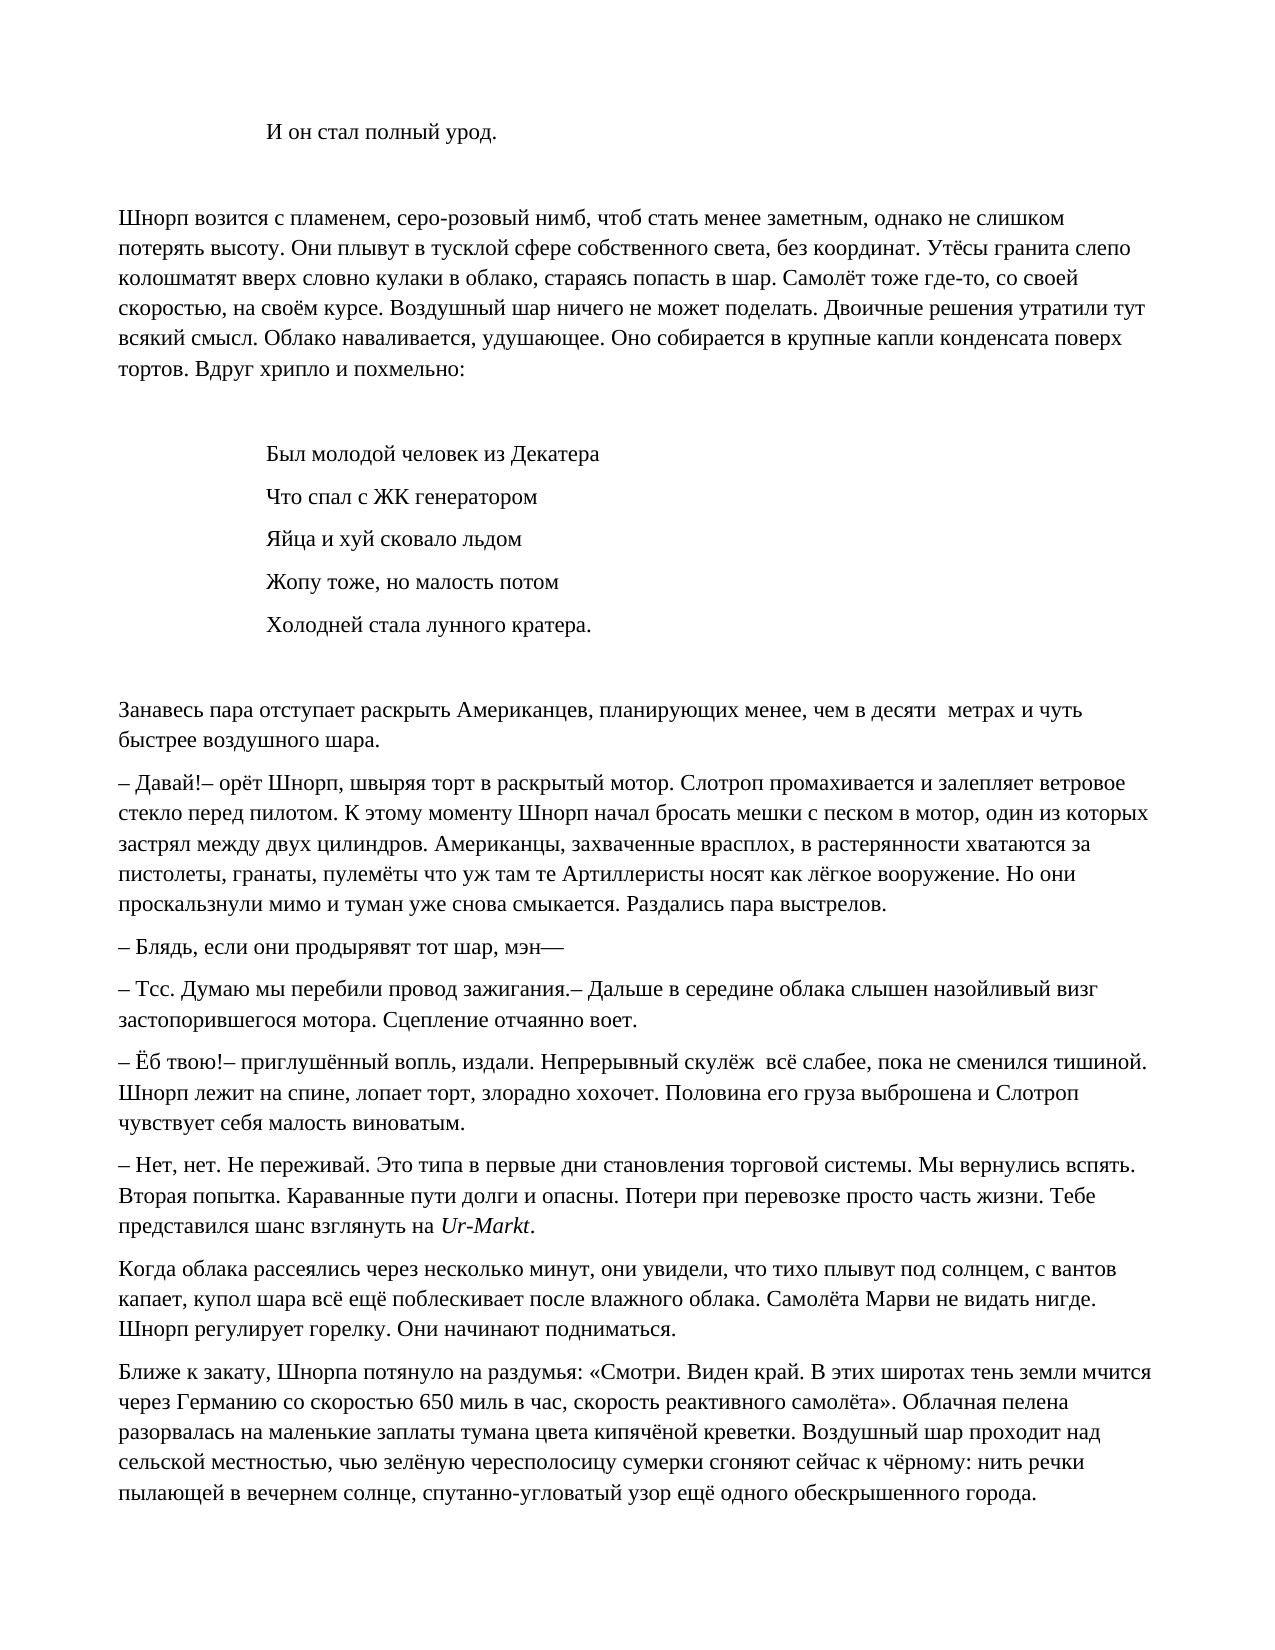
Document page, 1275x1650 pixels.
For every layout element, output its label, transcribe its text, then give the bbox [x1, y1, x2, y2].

text Яйца и хуй сковало льдом [266, 525, 1157, 552]
text И он стал полный урод. [266, 118, 1157, 144]
text Холодней стала лунного кратера. [266, 611, 1157, 637]
text Занавесь пара отступает раскрыть Американцев, планирующих менее, чем в десяти метрах и чуть быстрее воздушного шара. [118, 696, 1157, 753]
text – Блядь, если они продырявят тот шар, мэн— [118, 933, 1157, 959]
text Ближе к закату, Шнорпа потянуло на раздумья: «Смотри. Виден край. В этих широтах тень земли мчится через Германию со скоростью 650 миль в час, скорость реактивного самолёта». Облачная пелена разорвалась на маленькие заплаты тумана цвета кипячёной креветки. Воздушный шар проходит над сельской местностью, чью зелёную чересполосицу сумерки сгоняют сейчас к чёрному: нить речки пылающей в вечернем солнце, спутанно-угловатый узор ещё одного обескрышенного города. [118, 1358, 1157, 1505]
text – Тсс. Думаю мы перебили провод зажигания.– Дальше в середине облака слышен назойливый визг застопорившегося мотора. Сцепление отчаянно воет. [118, 975, 1157, 1032]
text Жопу тоже, но малость потом [266, 568, 1157, 594]
text Что спал с ЖК генератором [266, 483, 1157, 509]
text Когда облака рассеялись через несколько минут, они увидели, что тихо плывут под солнцем, с вантов капает, купол шара всё ещё поблескивает после влажного облака. Самолёта Марви не видать нигде. Шнорп регулирует горелку. Они начинают подниматься. [118, 1254, 1157, 1341]
text – Давай!– орёт Шнорп, швыряя торт в раскрытый мотор. Слотроп промахивается и залепляет ветровое стекло перед пилотом. К этому моменту Шнорп начал бросать мешки с песком в мотор, один из которых застрял между двух цилиндров. Американцы, захваченные врасплох, в растерянности хватаются за пистолеты, гранаты, пулемёты что уж там те Артиллеристы носят как лёгкое вооружение. Но они проскальзнули мимо и туман уже снова смыкается. Раздались пара выстрелов. [118, 769, 1157, 916]
text – Нет, нет. Не переживай. Это типа в первые дни становления торговой системы. Мы вернулись вспять. Вторая попытка. Караванные пути долги и опасны. Потери при перевозке просто часть жизни. Тебе представился шанс взглянуть на Ur-Markt. [118, 1151, 1157, 1238]
text Был молодой человек из Декатера [266, 440, 1157, 466]
text – Ёб твою!– приглушённый вопль, издали. Непрерывный скулёж всё слабее, пока не сменился тишиной. Шнорп лежит на спине, лопает торт, злорадно хохочет. Половина его груза выброшена и Слотроп чувствует себя малость виноватым. [118, 1048, 1157, 1135]
text Шнорп возится с пламенем, серо-розовый нимб, чтоб стать менее заметным, однако не слишком потерять высоту. Они плывут в тусклой сфере собственного света, без координат. Утёсы гранита слепо колошматят вверх словно кулаки в облако, стараясь попасть в шар. Самолёт тоже где-то, со своей скоростью, на своём курсе. Воздушный шар ничего не может поделать. Двоичные решения утратили тут всякий смысл. Облако наваливается, удушающее. Оно собирается в крупные капли конденсата поверх тортов. Вдруг хрипло и похмельно: [118, 203, 1157, 381]
